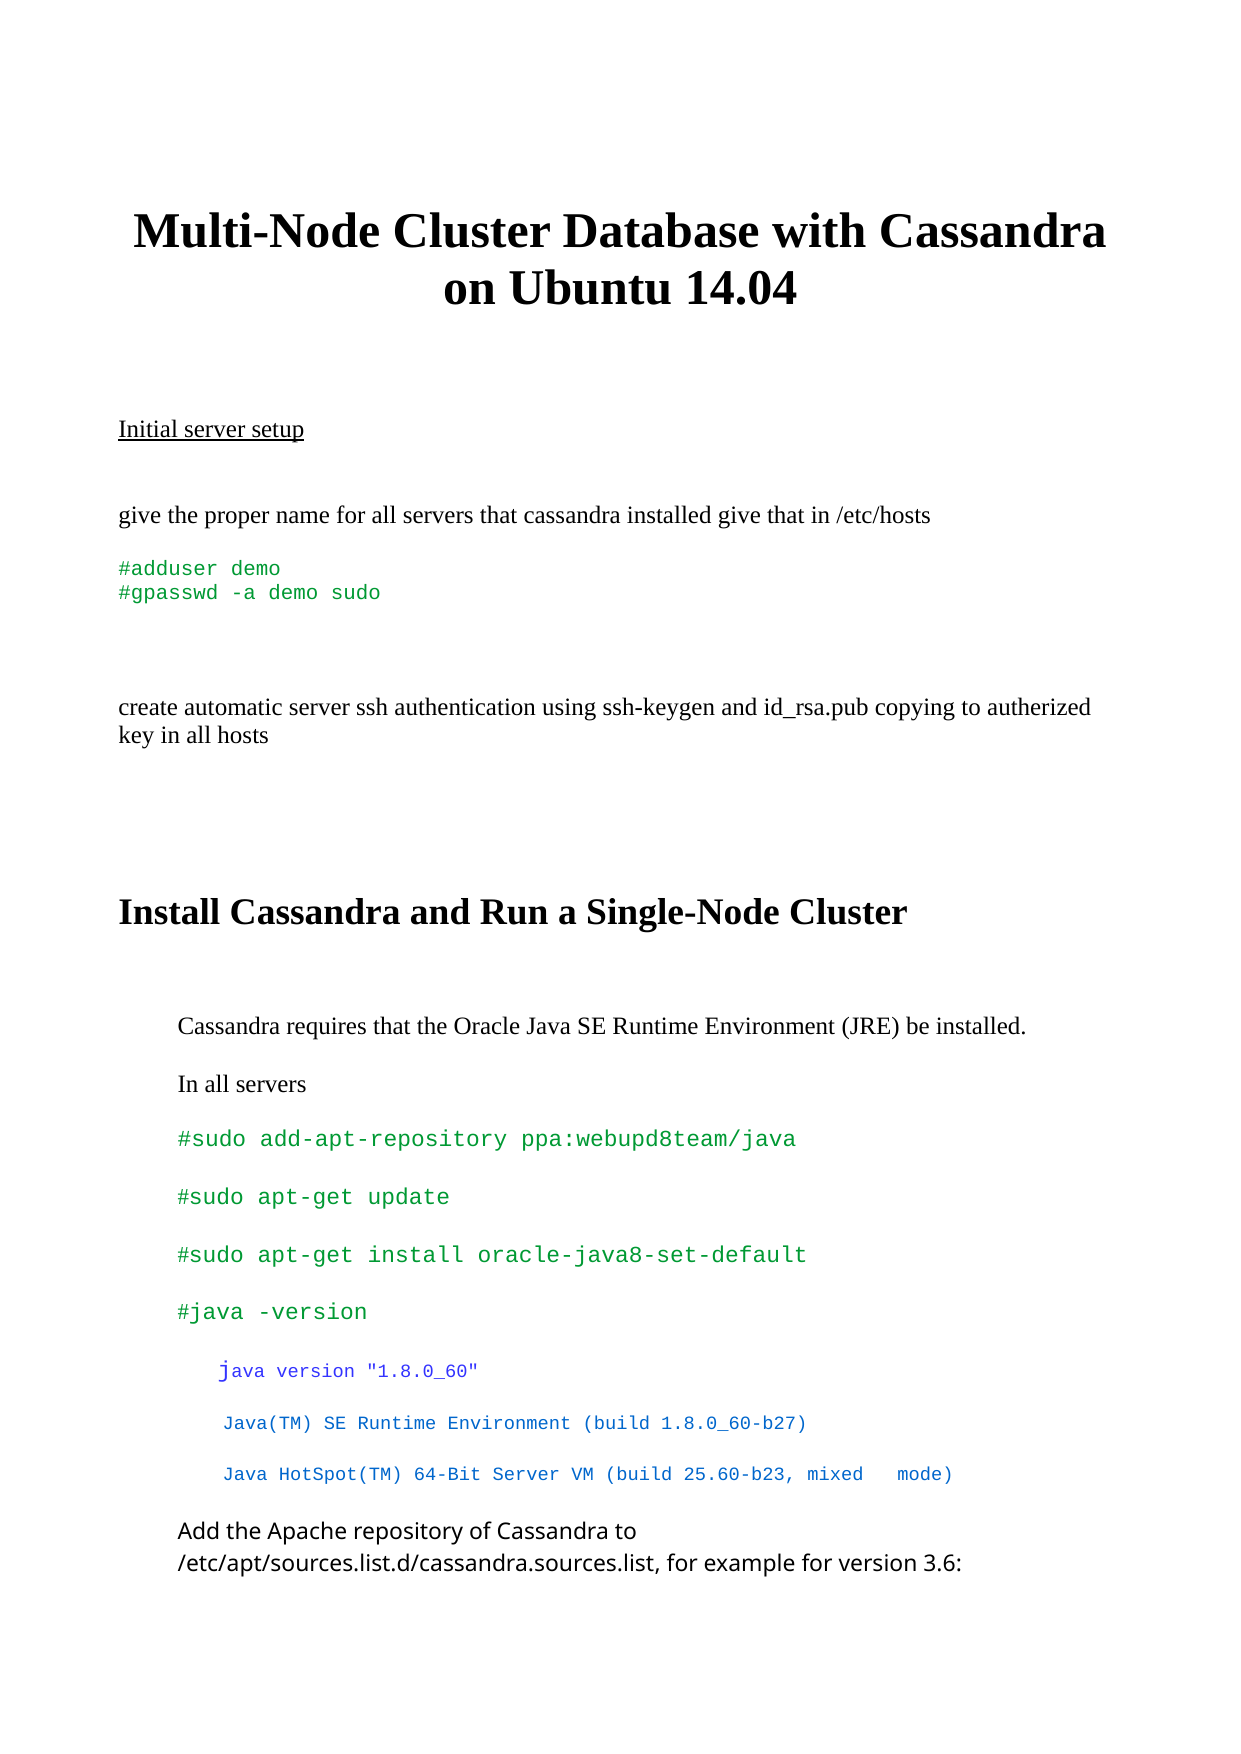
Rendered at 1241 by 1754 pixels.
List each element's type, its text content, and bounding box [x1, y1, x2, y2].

text Initial server setup [118, 414, 1122, 443]
text #sudo apt-get install oracle-java8-set-default [177, 1241, 1063, 1269]
text Add the Apache repository of Cassandra to /etc/apt/sources.list.d/cassandra.sources.list, for example for version 3.6: [177, 1515, 1063, 1578]
text Java(TM) SE Runtime Environment (build 1.8.0_60-b27) [177, 1414, 1063, 1435]
text Java HotSpot(TM) 64-Bit Server VM (build 25.60-b23, mixed mode) [177, 1464, 1063, 1486]
text Cassandra requires that the Oracle Java SE Runtime Environment (JRE) be installed. [177, 1011, 1063, 1040]
text java version "1.8.0_60" [177, 1356, 1063, 1384]
text give the proper name for all servers that cassandra installed give that in /etc/hosts [118, 501, 1122, 529]
subtitle Multi-Node Cluster Database with Cassandra on Ubuntu 14.04 [118, 201, 1122, 316]
text #sudo add-apt-repository ppa:webupd8team/java [177, 1127, 1063, 1153]
text #gpasswd -a demo sudo [118, 582, 1122, 605]
text In all servers [177, 1069, 1063, 1098]
text #sudo apt-get update [177, 1183, 1063, 1211]
text #adduser demo [118, 558, 1122, 582]
subtitle Install Cassandra and Run a Single-Node Cluster [118, 889, 1122, 932]
text create automatic server ssh authentication using ssh-keygen and id_rsa.pub copying to autherized key in all hosts [118, 692, 1122, 749]
text #java -version [177, 1298, 1063, 1327]
